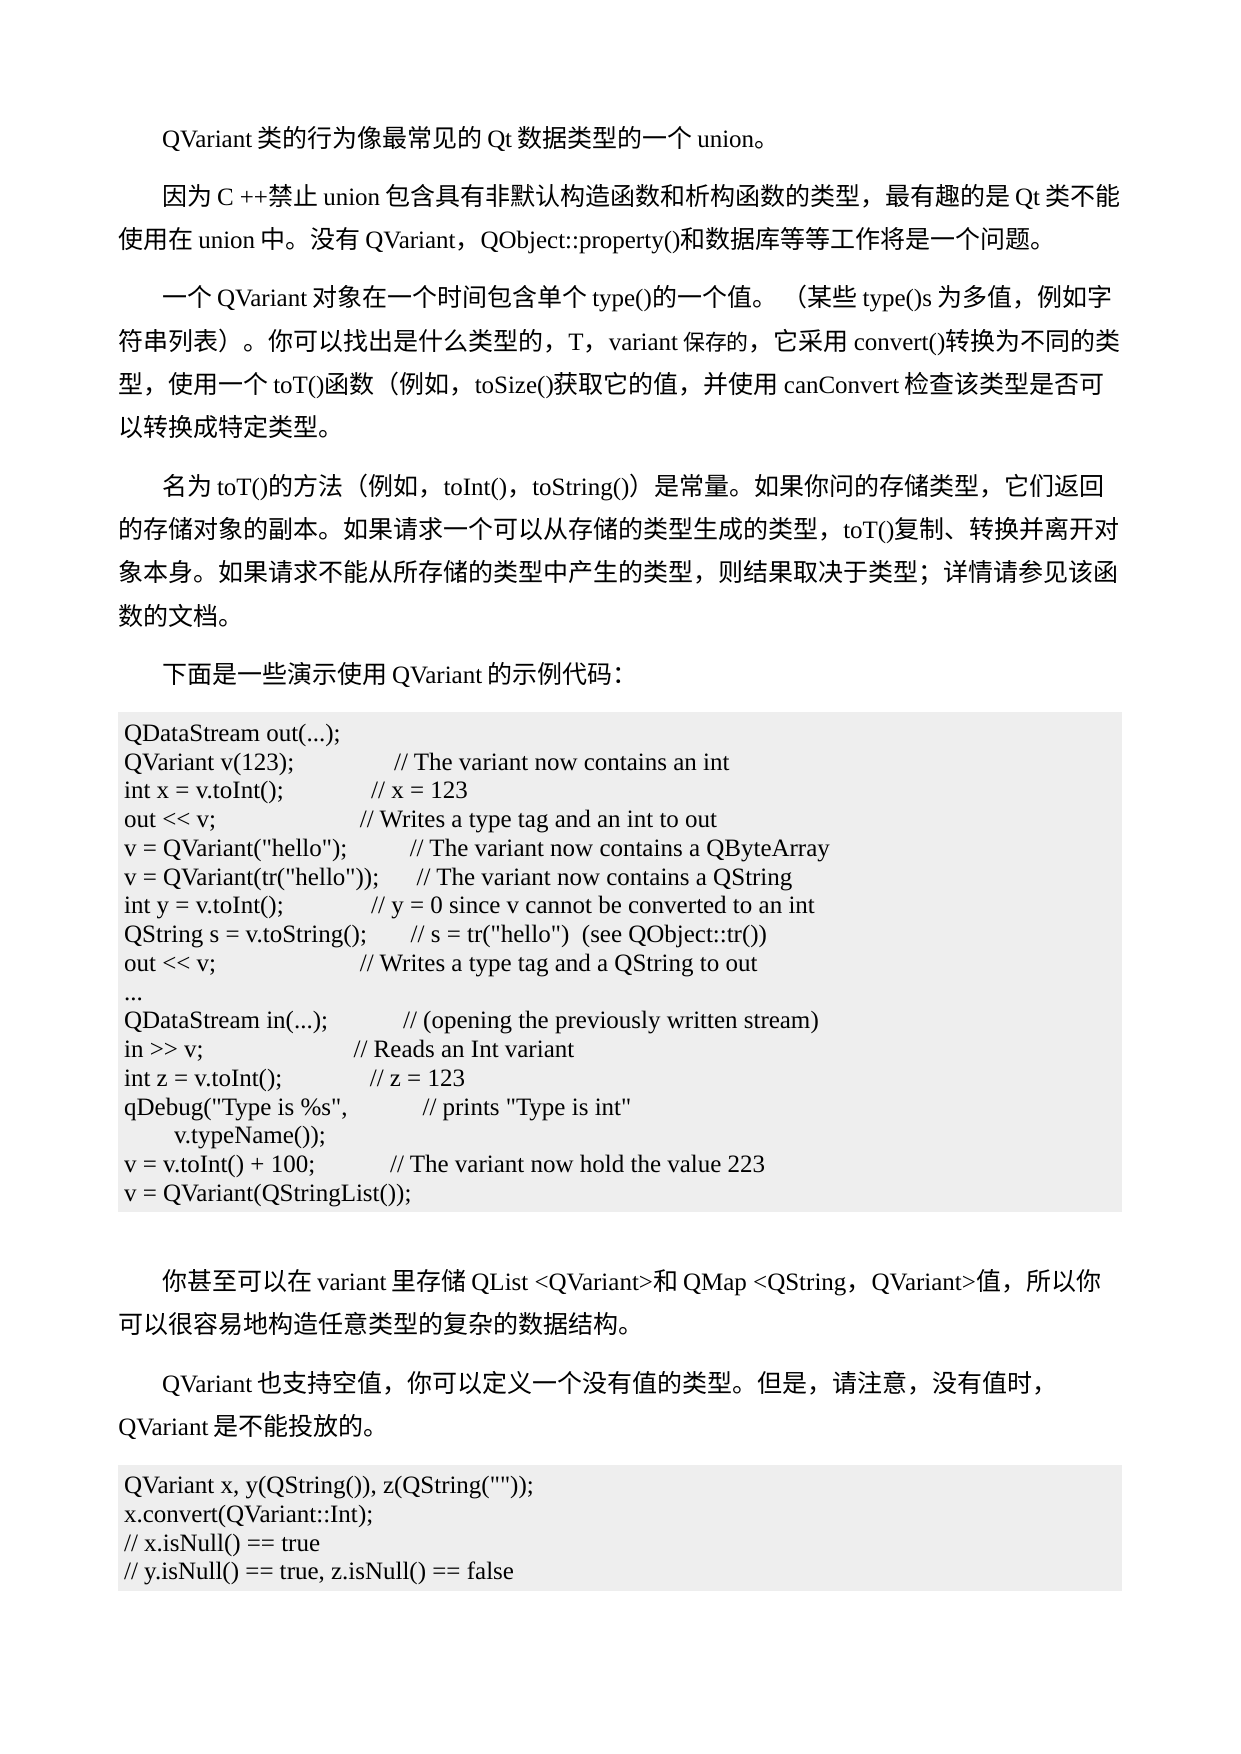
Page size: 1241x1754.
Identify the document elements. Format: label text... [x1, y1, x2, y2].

text 因为C ++禁止union包含具有非默认构造函数和析构函数的类型，最有趣的是Qt类不能使用在union中。没有QVariant，QObject::property()和数据库等等工作将是一个问题。 [118, 176, 1122, 256]
text 一个QVariant对象在一个时间包含单个type()的一个值。 （某些type()s为多值，例如字符串列表）。你可以找出是什么类型的，T，variant保存的，它采用convert()转换为不同的类型，使用一个toT()函数（例如，toSize()获取它的值，并使用canConvert检查该类型是否可以转换成特定类型。 [118, 278, 1122, 444]
text QVariant也支持空值，你可以定义一个没有值的类型。但是，请注意，没有值时，QVariant是不能投放的。 [118, 1363, 1122, 1443]
table_header QDataStream out(...); QVariant v(123); // The variant now contains an int int x = v.toInt(); // x = 123 out << v; // Writes a type tag and an int to out v = QVariant("hello"); // The variant now contains a QByteArray v = QVariant(tr("hello")); // The variant now contains a QString int y = v.toInt(); // y = 0 since v cannot be converted to an int QString s = v.toString(); // s = tr("hello") (see QObject::tr()) out << v; // Writes a type tag and a QString to out ... QDataStream in(...); // (opening the previously written stream) in >> v; // Reads an Int variant int z = v.toInt(); // z = 123 qDebug("Type is %s", // prints "Type is int" v.typeName()); v = v.toInt() + 100; // The variant now hold the value 223 v = QVariant(QStringList()); [118, 712, 1122, 1212]
text QVariant类的行为像最常见的Qt数据类型的一个union。 [118, 118, 1122, 154]
text 名为toT()的方法（例如，toInt()，toString()）是常量。如果你问的存储类型，它们返回的存储对象的副本。如果请求一个可以从存储的类型生成的类型，toT()复制、转换并离开对象本身。如果请求不能从所存储的类型中产生的类型，则结果取决于类型；详情请参见该函数的文档。 [118, 466, 1122, 632]
table_header QVariant x, y(QString()), z(QString("")); x.convert(QVariant::Int); // x.isNull() == true // y.isNull() == true, z.isNull() == false [118, 1465, 1122, 1591]
text 你甚至可以在variant里存储QList <QVariant>和QMap <QString，QVariant>值，所以你可以很容易地构造任意类型的复杂的数据结构。 [118, 1262, 1122, 1341]
text 下面是一些演示使用QVariant的示例代码： [118, 654, 1122, 691]
